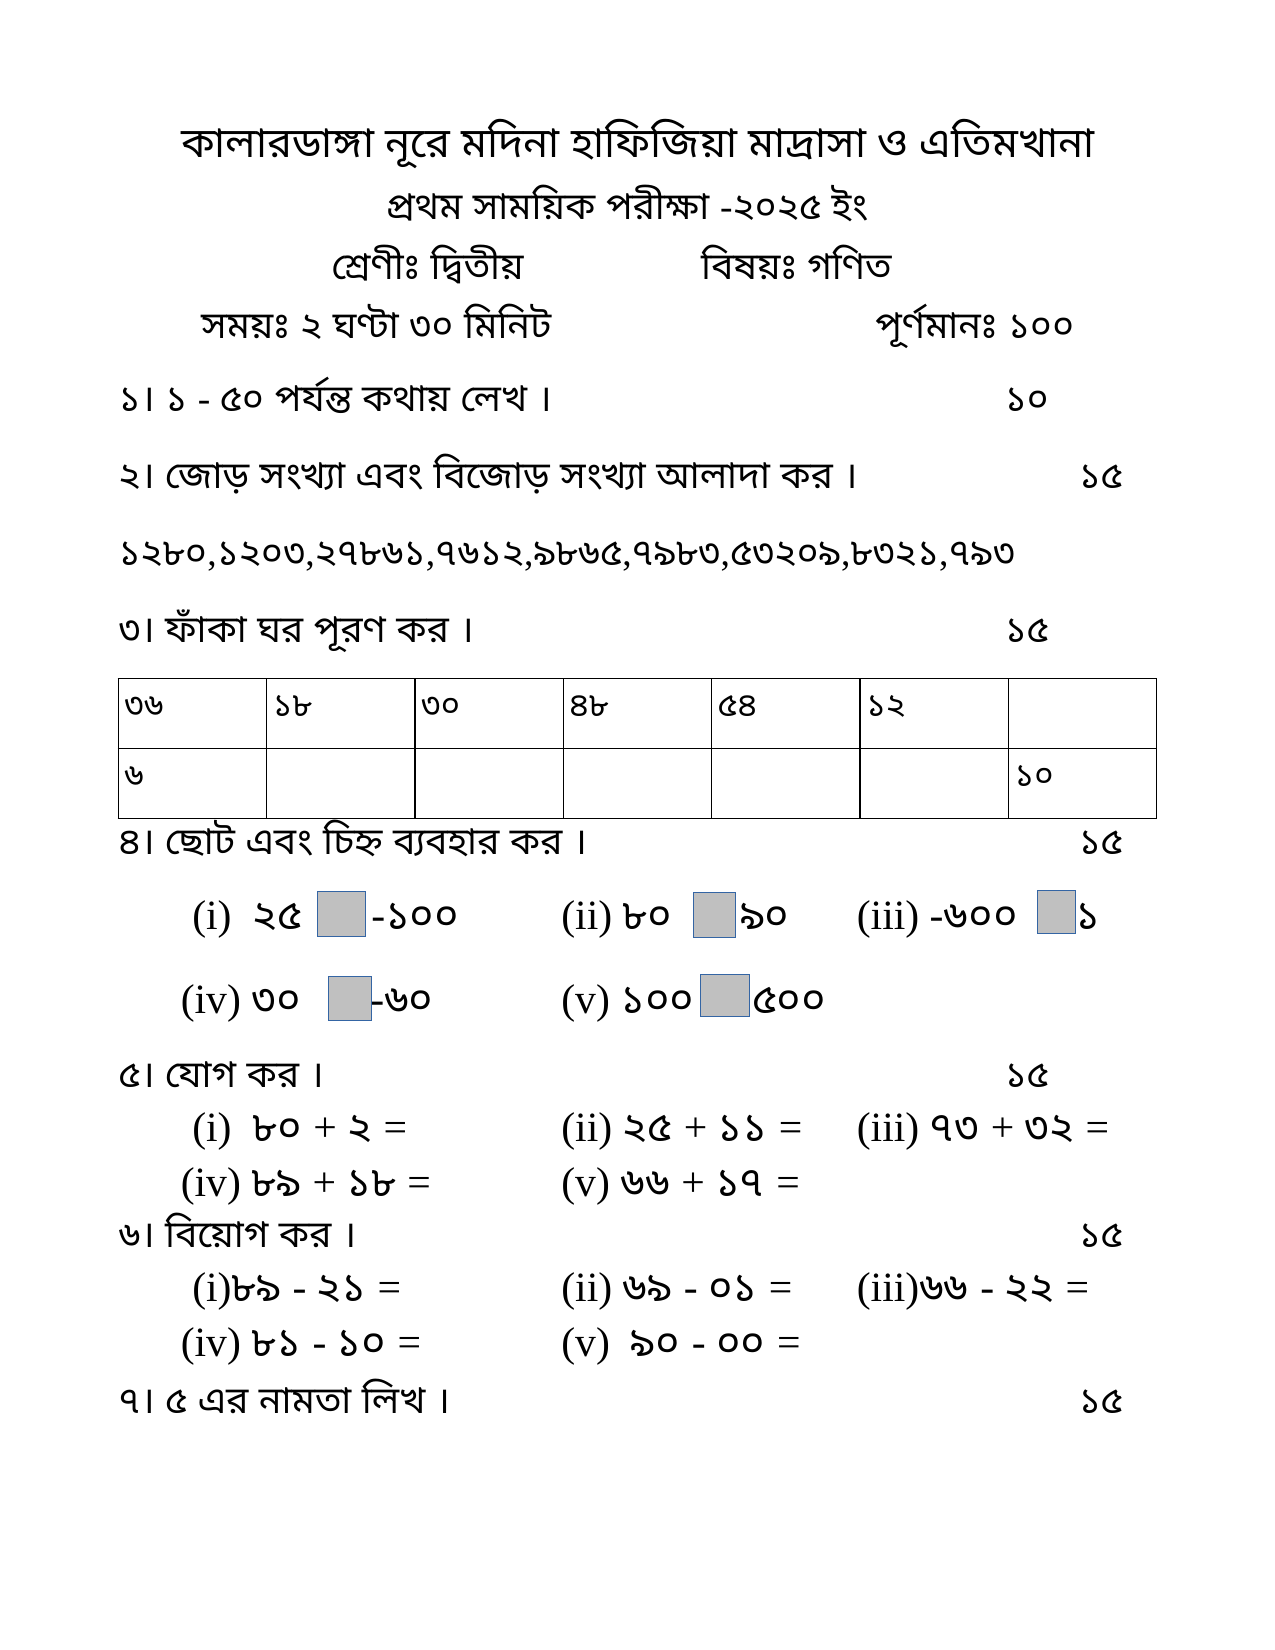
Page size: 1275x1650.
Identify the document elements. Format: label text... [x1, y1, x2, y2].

table_header [1009, 679, 1156, 748]
text (i) ৮০ + ২ = (ii) ২৫ + ১১ = (iii) ৭৩ + ৩২ = [118, 1102, 1157, 1150]
table_cell [861, 749, 1008, 818]
table_cell [267, 749, 414, 818]
table_cell [564, 749, 711, 818]
table_cell [712, 749, 859, 818]
table_cell ৬ [119, 749, 266, 818]
text (iv) ৩০ -৬০ (v) ১০০ ৫০০ [118, 974, 1157, 1022]
text ৭। ৫ এর নামতা লিখ । ১৫ [118, 1378, 1157, 1508]
text (i) ২৫ -১০০ (ii) ৮০ ৯০ (iii) -৬০০ ১ [118, 890, 1157, 938]
table_header ৫৪ [712, 679, 859, 748]
text ৬। বিয়োগ কর । ১৫ [118, 1212, 1157, 1256]
text (iv) ৮৯ + ১৮ = (v) ৬৬ + ১৭ = [118, 1157, 1157, 1205]
text ১২৮০,১২০৩,২৭৮৬১,৭৬১২,৯৮৬৫,৭৯৮৩,৫৩২০৯,৮৩২১,৭৯৩ [118, 530, 1157, 574]
table_header ৩০ [416, 679, 563, 748]
text ৪। ছোট এবং চিহ্ন ব্যবহার কর । ১৫ [118, 819, 1157, 863]
table_header ৪৮ [564, 679, 711, 748]
table_header ৩৬ [119, 679, 266, 748]
text ১। ১ - ৫০ পর্যন্ত কথায় লেখ । ১০ [118, 377, 1157, 420]
text ৫। যোগ কর । ১৫ [118, 1052, 1157, 1095]
text (iv) ৮১ - ১০ = (v) ৯০ - ০০ = [118, 1317, 1157, 1365]
table_header ১৮ [267, 679, 414, 748]
text (i)৮৯ - ২১ = (ii) ৬৯ - ০১ = (iii)৬৬ - ২২ = [118, 1262, 1157, 1310]
text ৩। ফাঁকা ঘর পূরণ কর । ১৫ [118, 607, 1157, 651]
table_cell [416, 749, 563, 818]
table_header ১২ [861, 679, 1008, 748]
table_cell ১০ [1009, 749, 1156, 818]
text ২। জোড় সংখ্যা এবং বিজোড় সংখ্যা আলাদা কর । ১৫ [118, 453, 1157, 497]
